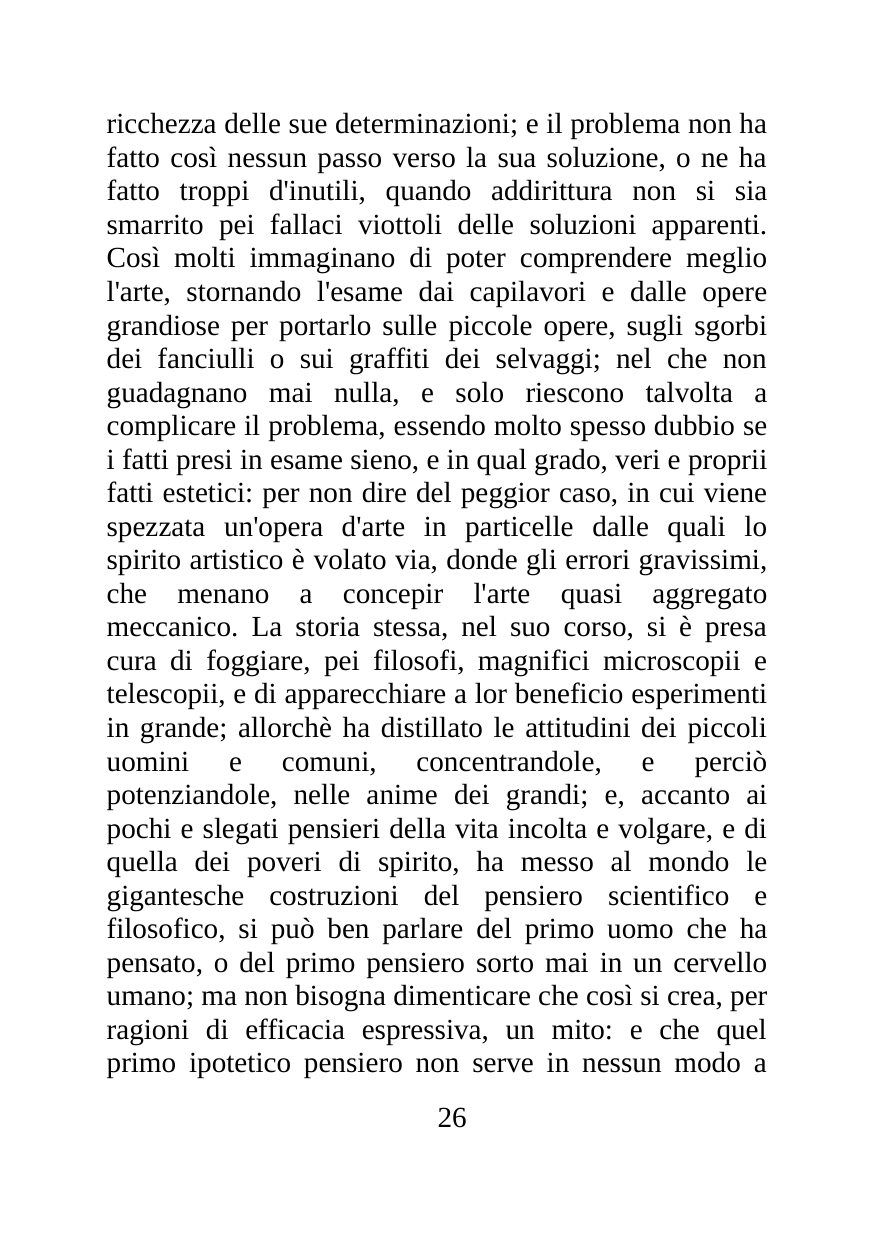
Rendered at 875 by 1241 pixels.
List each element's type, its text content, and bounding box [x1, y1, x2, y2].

text ricchezza delle sue determinazioni; e il problema non ha fatto così nessun passo verso la sua soluzione, o ne ha fatto troppi d'inutili, quando addirittura non si sia smarrito pei fallaci viottoli delle soluzioni apparenti. Così molti immaginano di poter comprendere meglio l'arte, stornando l'esame dai capilavori e dalle opere grandiose per portarlo sulle piccole opere, sugli sgorbi dei fanciulli o sui graffiti dei selvaggi; nel che non guadagnano mai nulla, e solo riescono talvolta a complicare il problema, essendo molto spesso dubbio se i fatti presi in esame sieno, e in qual grado, veri e proprii fatti estetici: per non dire del peggior caso, in cui viene spezzata un'opera d'arte in particelle dalle quali lo spirito artistico è volato via, donde gli errori gravissimi, che menano a concepir l'arte quasi aggregato meccanico. La storia stessa, nel suo corso, si è presa cura di foggiare, pei filosofi, magnifici microscopii e telescopii, e di apparecchiare a lor beneficio esperimenti in grande; allorchè ha distillato le attitudini dei piccoli uomini e comuni, concentrandole, e perciò potenziandole, nelle anime dei grandi; e, accanto ai pochi e slegati pensieri della vita incolta e volgare, e di quella dei poveri di spirito, ha messo al mondo le gigantesche costruzioni del pensiero scientifico e filosofico, si può ben parlare del primo uomo che ha pensato, o del primo pensiero sorto mai in un cervello umano; ma non bisogna dimenticare che così si crea, per ragioni di efficacia espressiva, un mito: e che quel primo ipotetico pensiero non serve in nessun modo a [106, 106, 768, 1079]
